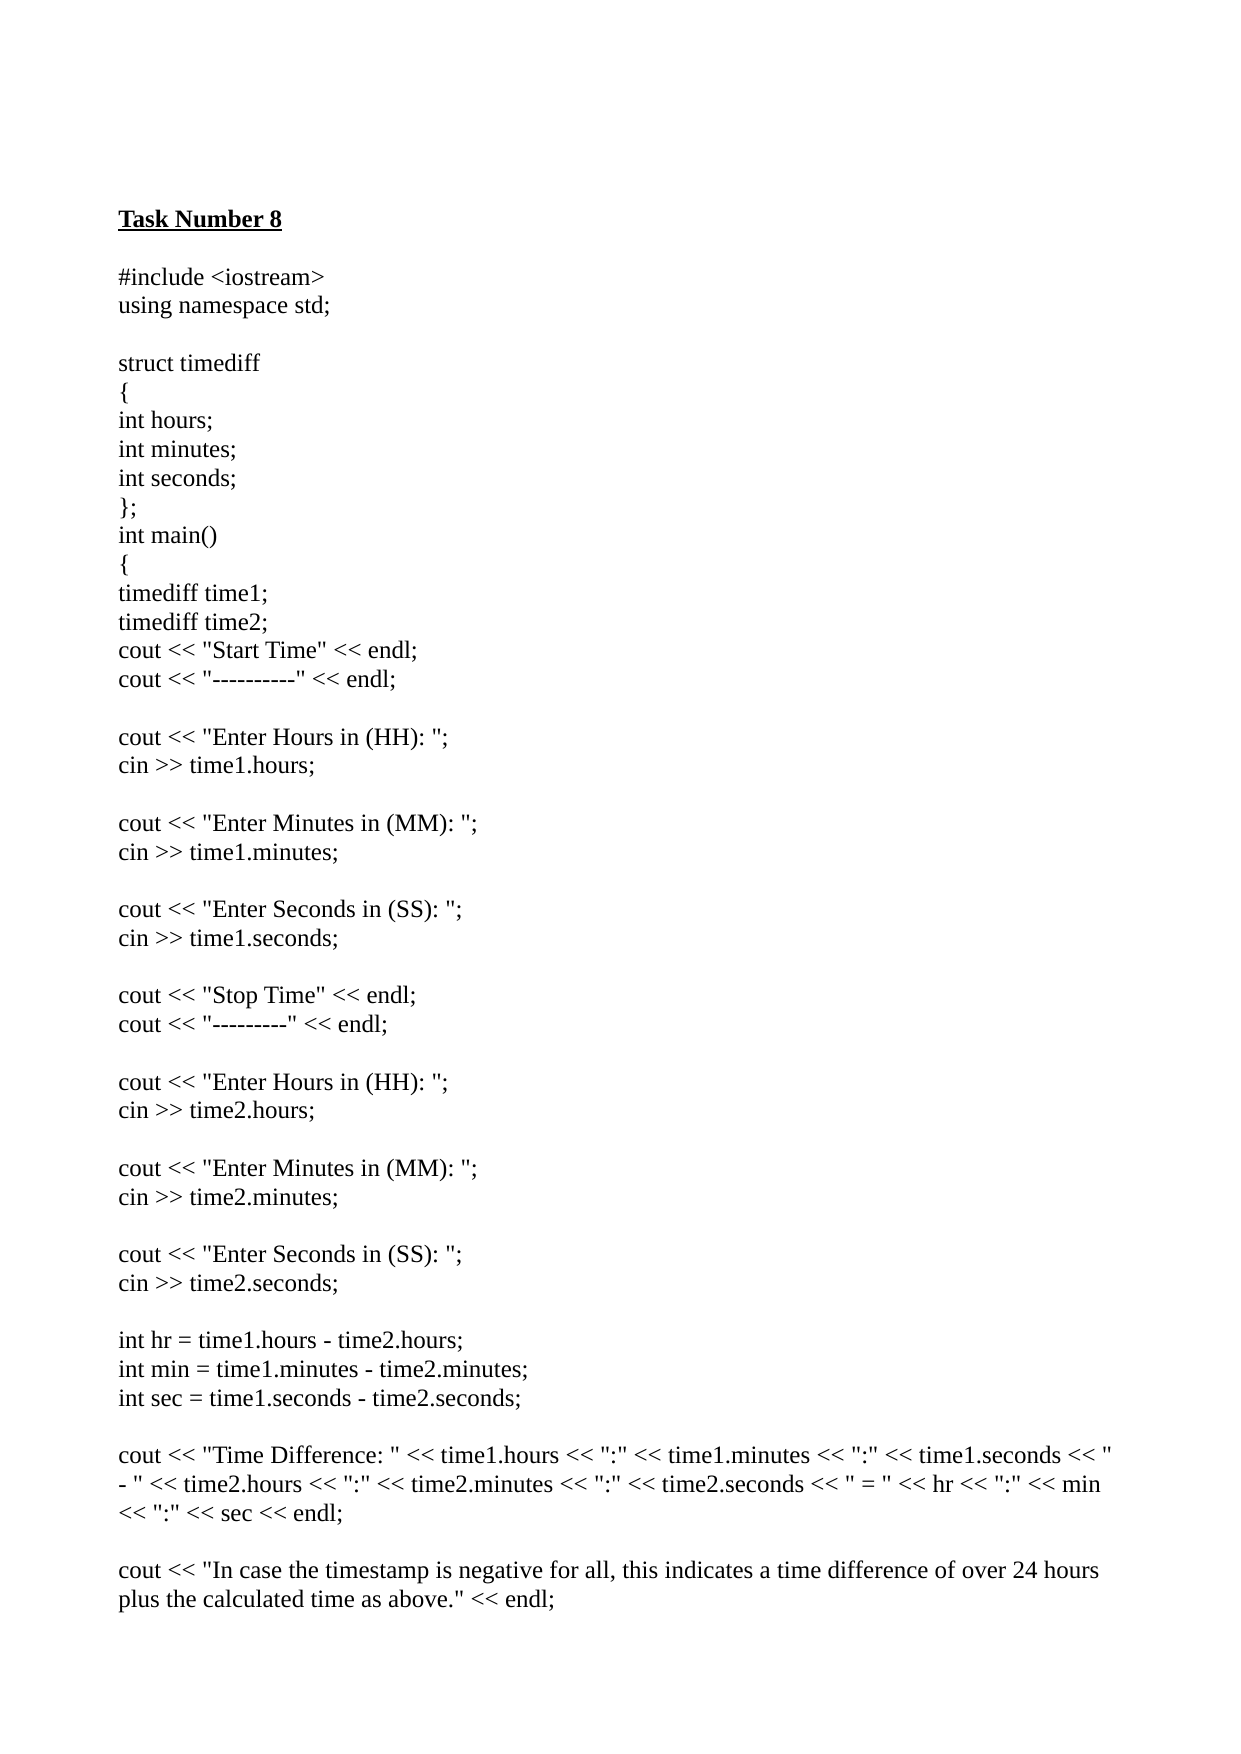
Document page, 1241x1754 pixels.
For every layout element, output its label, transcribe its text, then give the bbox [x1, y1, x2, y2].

text cout << "Time Difference: " << time1.hours << ":" << time1.minutes << ":" << time1.seconds << " - " << time2.hours << ":" << time2.minutes << ":" << time2.seconds << " = " << hr << ":" << min << ":" << sec << endl; [118, 1441, 1122, 1527]
text int min = time1.minutes - time2.minutes; [118, 1354, 1122, 1383]
text }; [118, 492, 1122, 521]
text cin >> time2.minutes; [118, 1182, 1122, 1211]
text int hr = time1.hours - time2.hours; [118, 1326, 1122, 1354]
text cin >> time2.hours; [118, 1096, 1122, 1124]
text cout << "---------" << endl; [118, 1009, 1122, 1038]
text struct timediff [118, 348, 1122, 377]
text int hours; [118, 406, 1122, 434]
text cout << "Enter Hours in (HH): "; [118, 722, 1122, 751]
text #include <iostream> [118, 262, 1122, 291]
text cout << "Stop Time" << endl; [118, 981, 1122, 1009]
text int seconds; [118, 463, 1122, 492]
text cout << "Enter Hours in (HH): "; [118, 1067, 1122, 1096]
text cin >> time1.seconds; [118, 923, 1122, 952]
text timediff time2; [118, 607, 1122, 636]
text cout << "----------" << endl; [118, 664, 1122, 693]
text int minutes; [118, 434, 1122, 463]
text cin >> time2.seconds; [118, 1268, 1122, 1297]
text { [118, 549, 1122, 578]
text int sec = time1.seconds - time2.seconds; [118, 1383, 1122, 1412]
text cout << "Enter Seconds in (SS): "; [118, 894, 1122, 923]
text cout << "Start Time" << endl; [118, 636, 1122, 664]
text cout << "Enter Seconds in (SS): "; [118, 1239, 1122, 1268]
text cin >> time1.minutes; [118, 837, 1122, 866]
text Task Number 8 [118, 204, 1122, 233]
text { [118, 377, 1122, 406]
text using namespace std; [118, 291, 1122, 319]
text cin >> time1.hours; [118, 751, 1122, 779]
text cout << "In case the timestamp is negative for all, this indicates a time difference of over 24 hours plus the calculated time as above." << endl; [118, 1556, 1122, 1613]
text timediff time1; [118, 578, 1122, 607]
text cout << "Enter Minutes in (MM): "; [118, 1153, 1122, 1182]
text int main() [118, 521, 1122, 549]
text cout << "Enter Minutes in (MM): "; [118, 808, 1122, 837]
